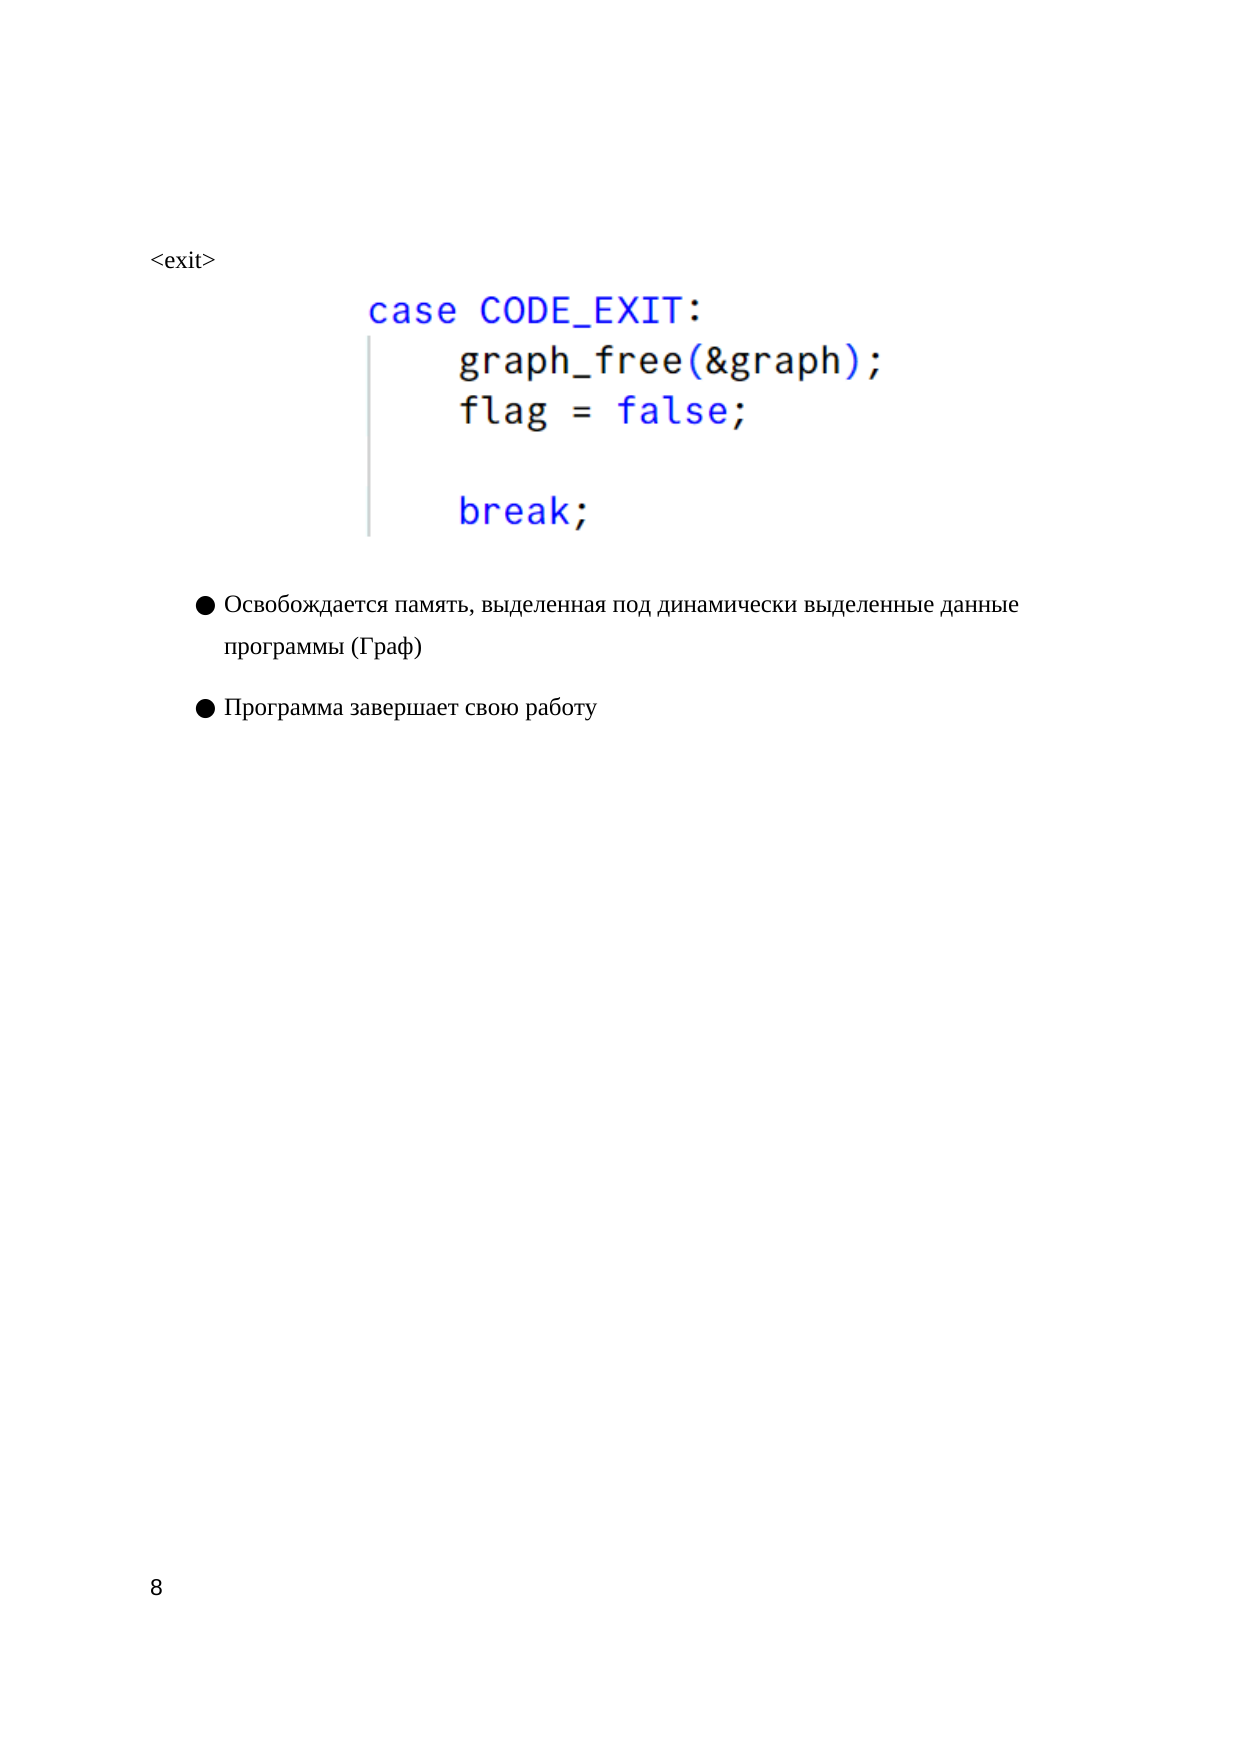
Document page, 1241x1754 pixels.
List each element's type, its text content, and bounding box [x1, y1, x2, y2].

list Освобождается память, выделенная под динамически выделенные данные программы (Граф) [194, 576, 1090, 660]
text <exit> [150, 245, 1090, 274]
list Программа завершает свою работу [194, 679, 1090, 730]
picture [342, 292, 899, 540]
